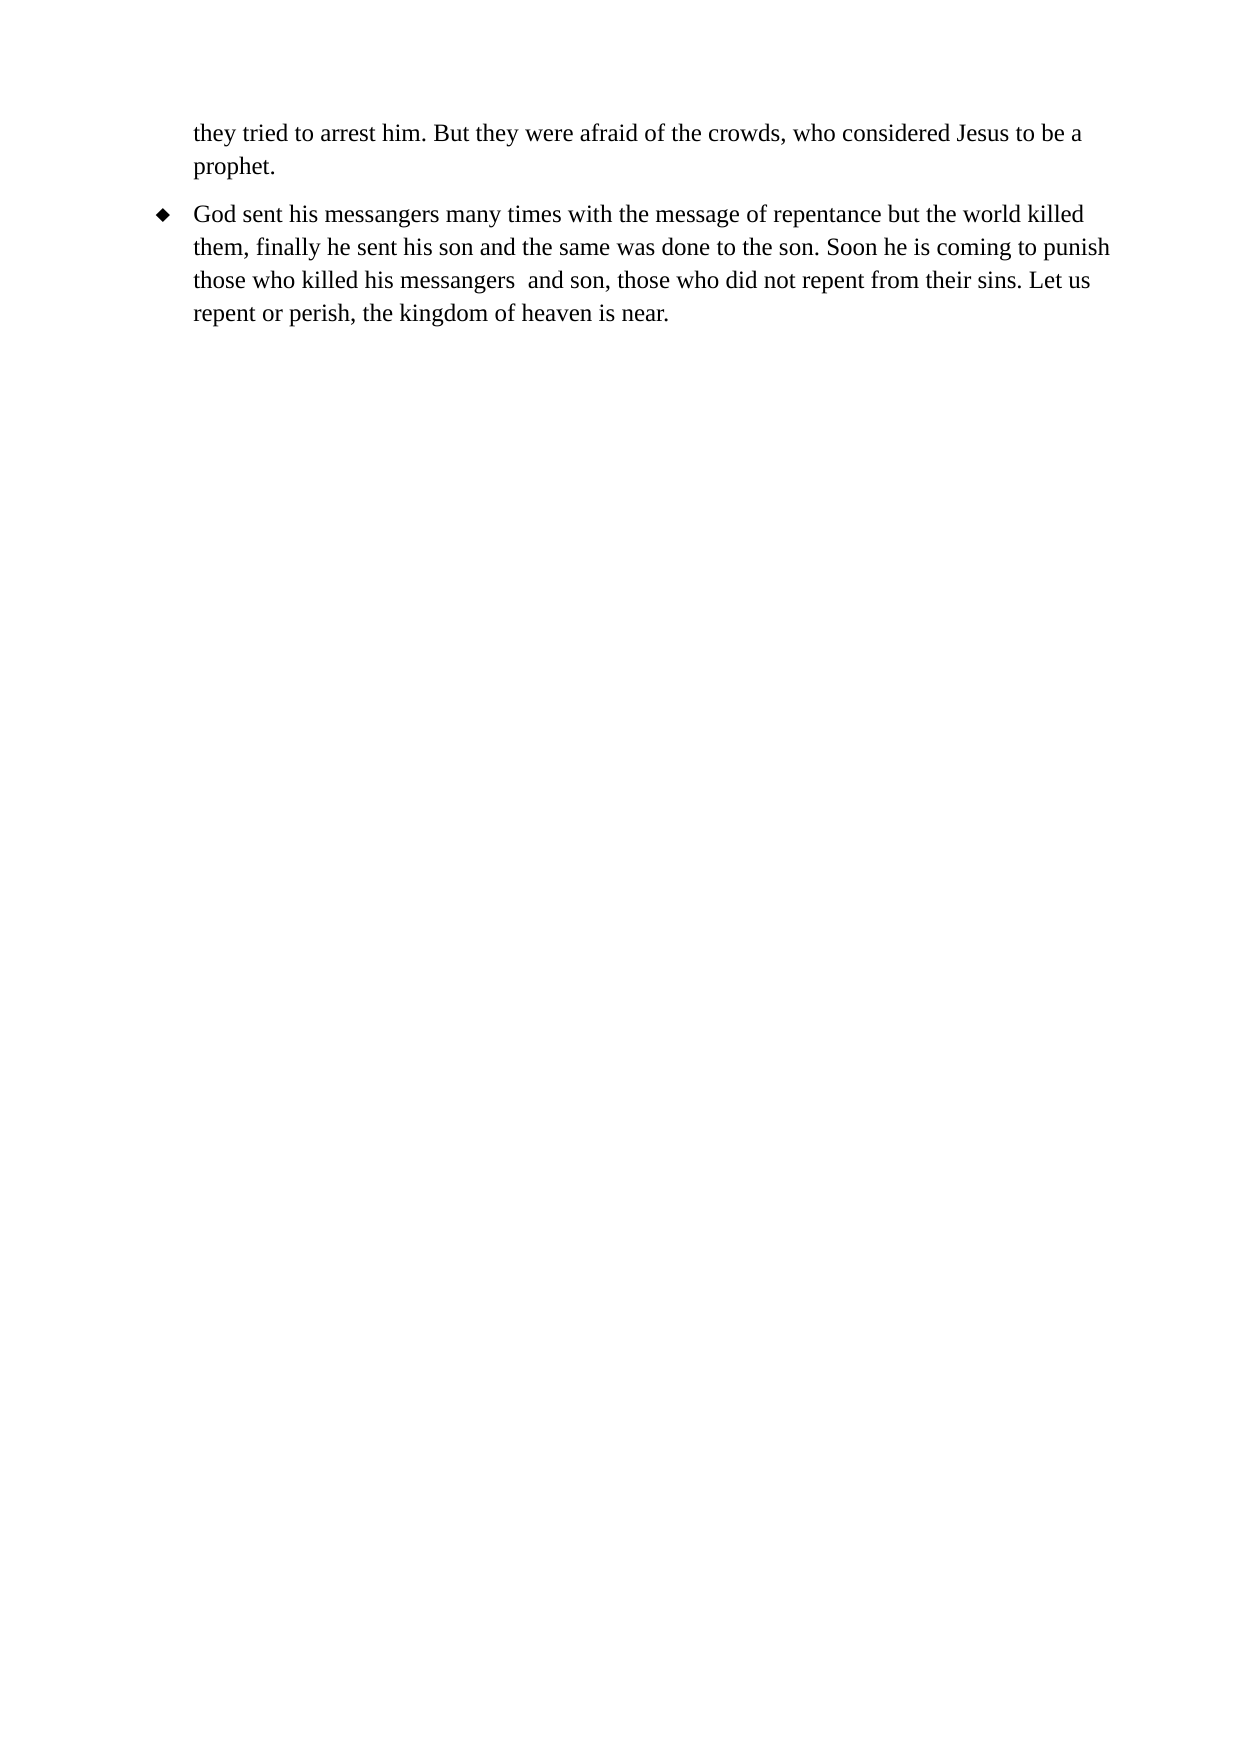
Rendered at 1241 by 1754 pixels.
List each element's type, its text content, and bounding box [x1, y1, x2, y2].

list they tried to arrest him. But they were afraid of the crowds, who considered Jesus to be a prophet. [156, 118, 1122, 180]
list God sent his messangers many times with the message of repentance but the world killed them, finally he sent his son and the same was done to the son. Soon he is coming to punish those who killed his messangers and son, those who did not repent from their sins. Let us repent or perish, the kingdom of heaven is near. [156, 199, 1122, 327]
